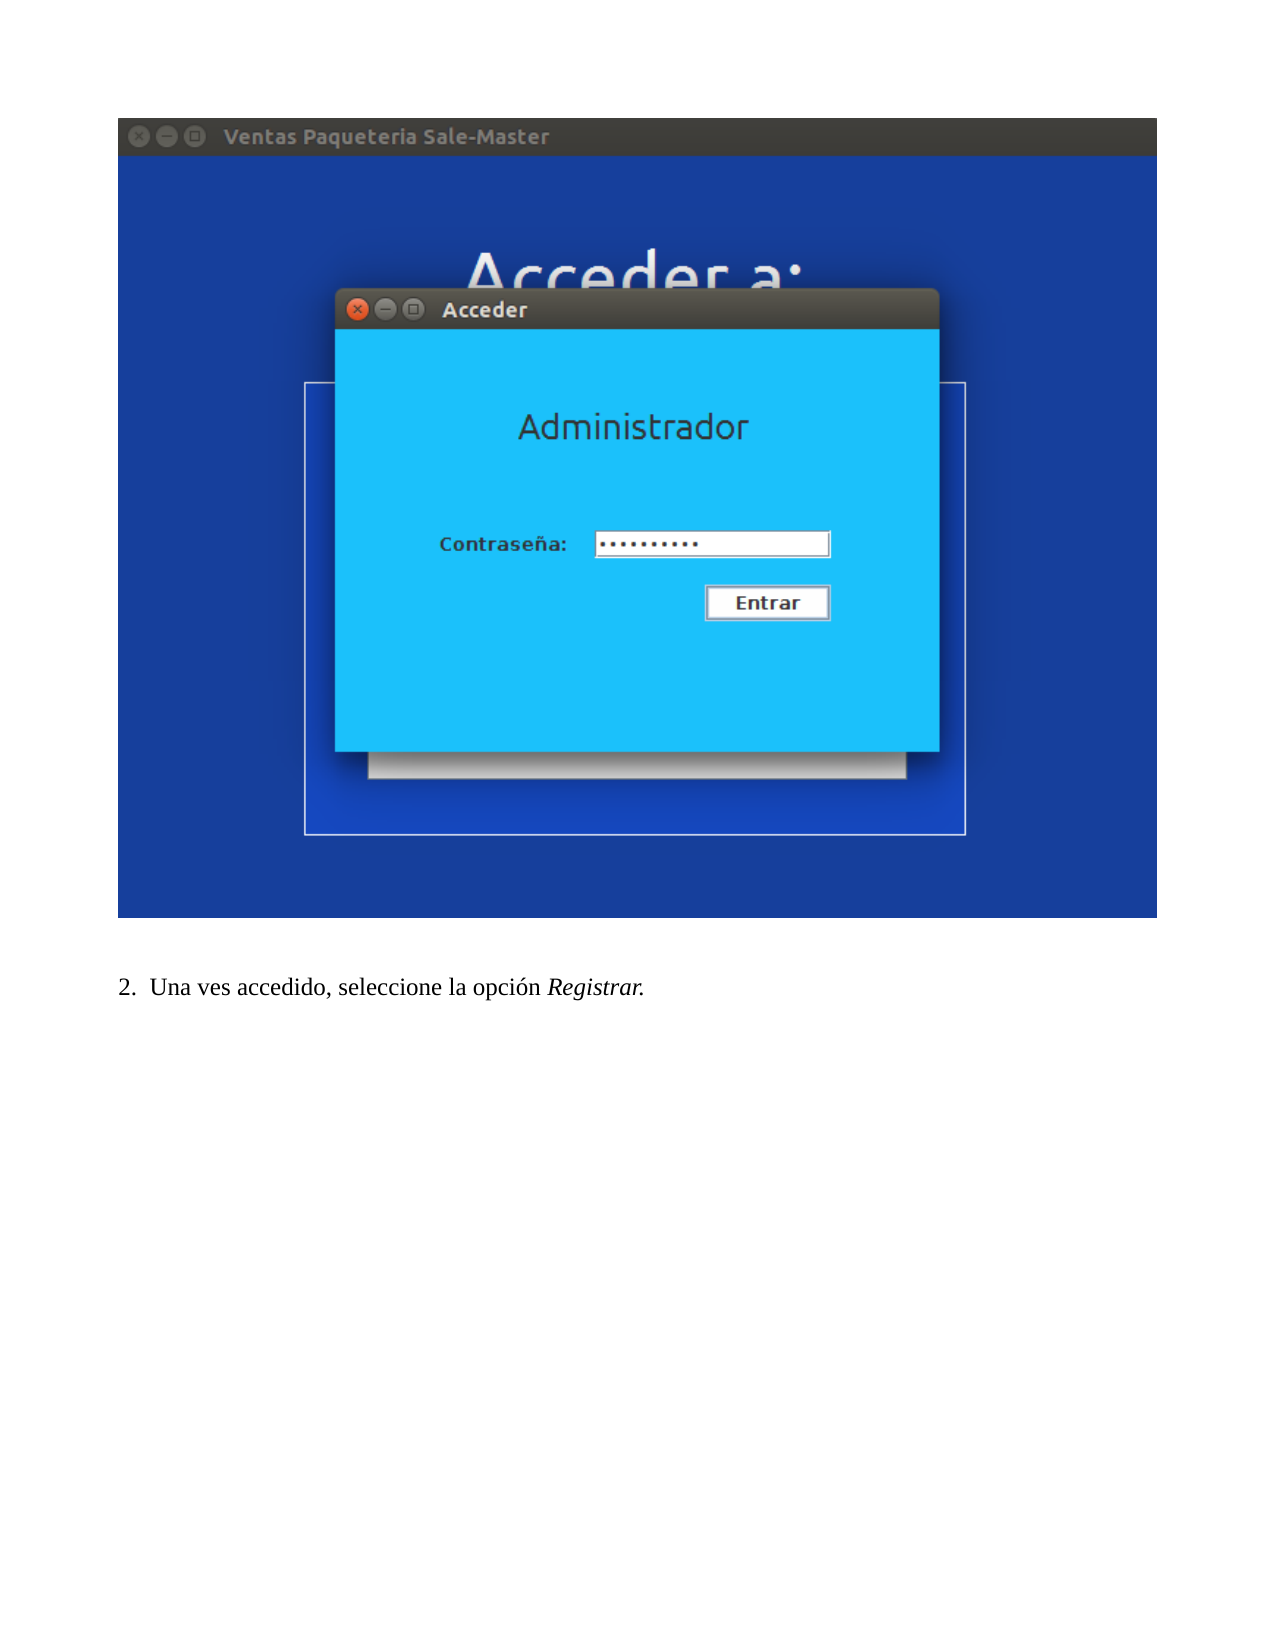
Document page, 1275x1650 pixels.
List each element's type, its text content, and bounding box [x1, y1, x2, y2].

text 2. Una ves accedido, seleccione la opción Registrar. [118, 972, 1157, 1001]
picture [118, 118, 1157, 918]
